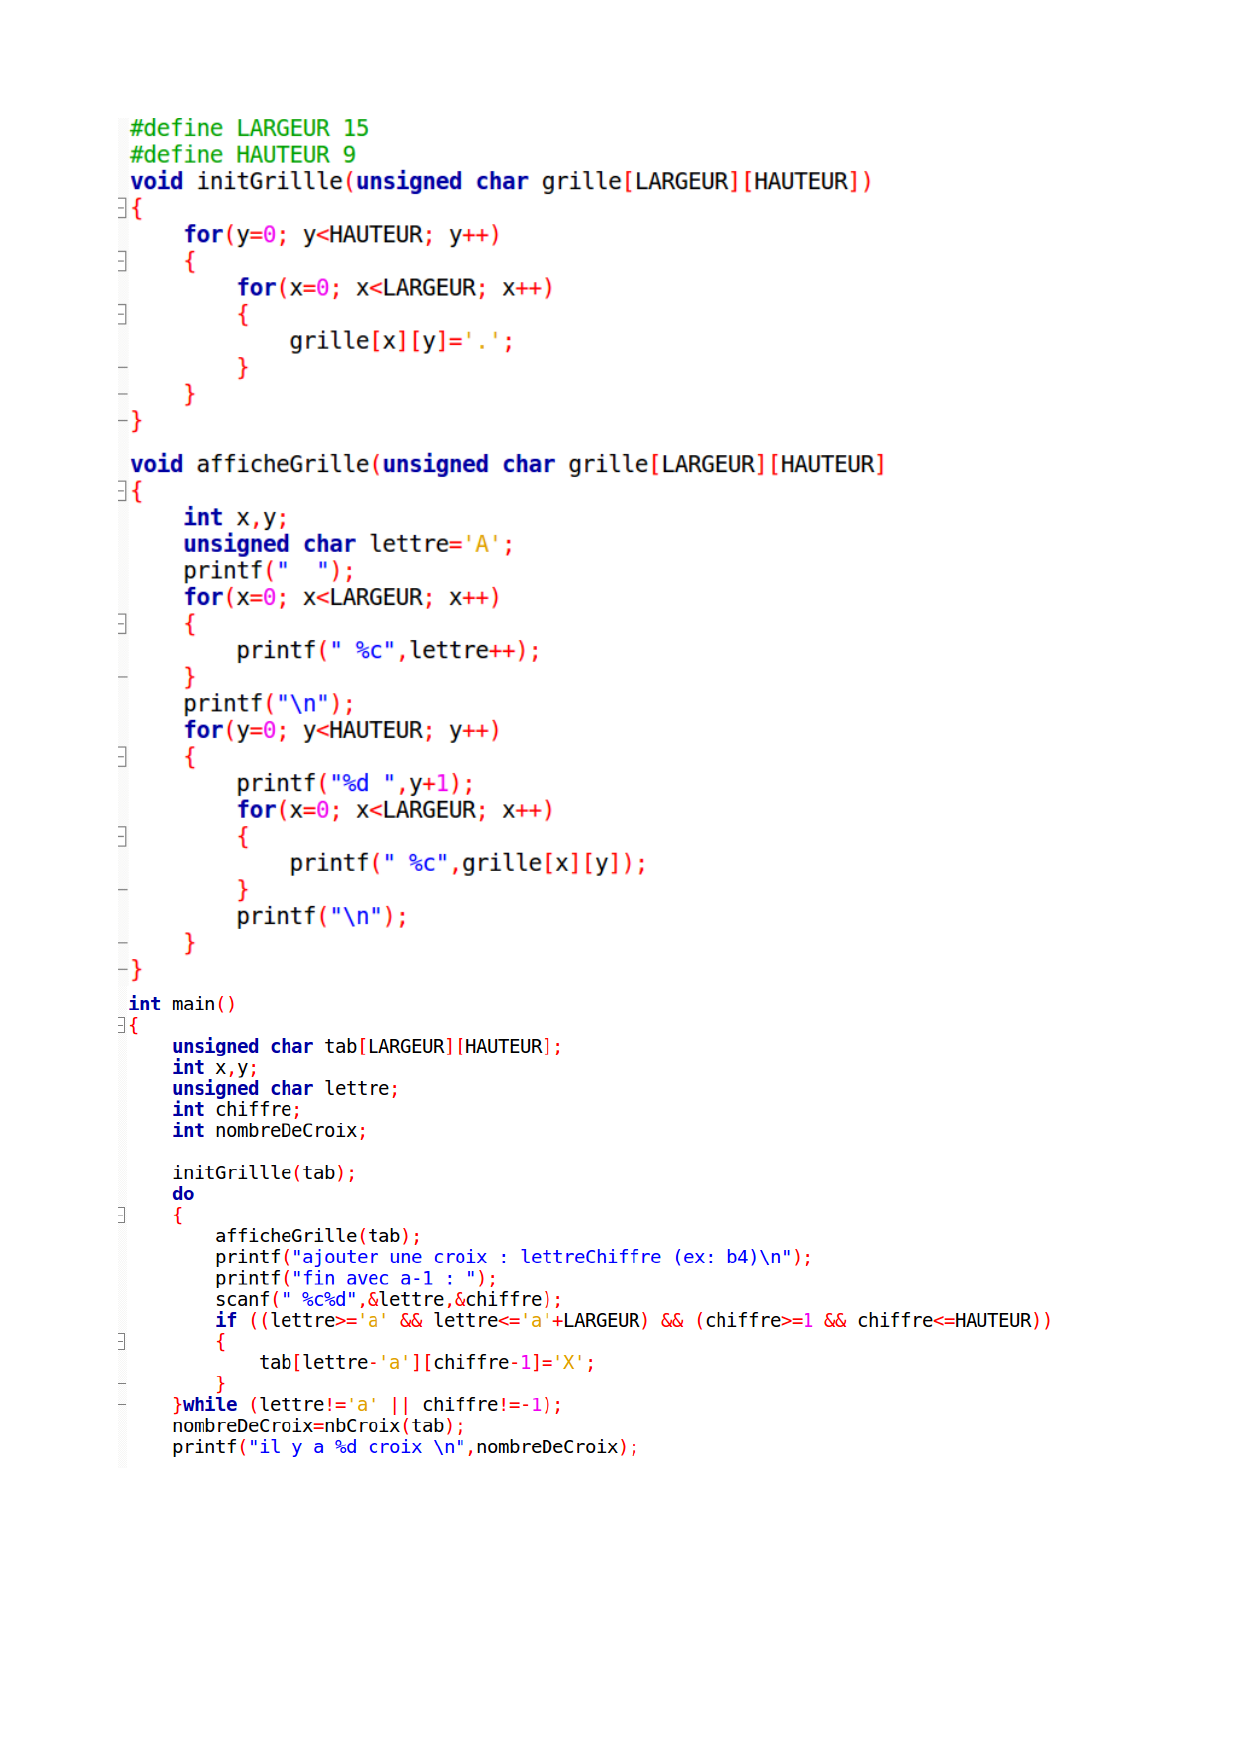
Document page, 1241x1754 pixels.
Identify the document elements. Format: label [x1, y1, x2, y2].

picture [118, 118, 1063, 1468]
